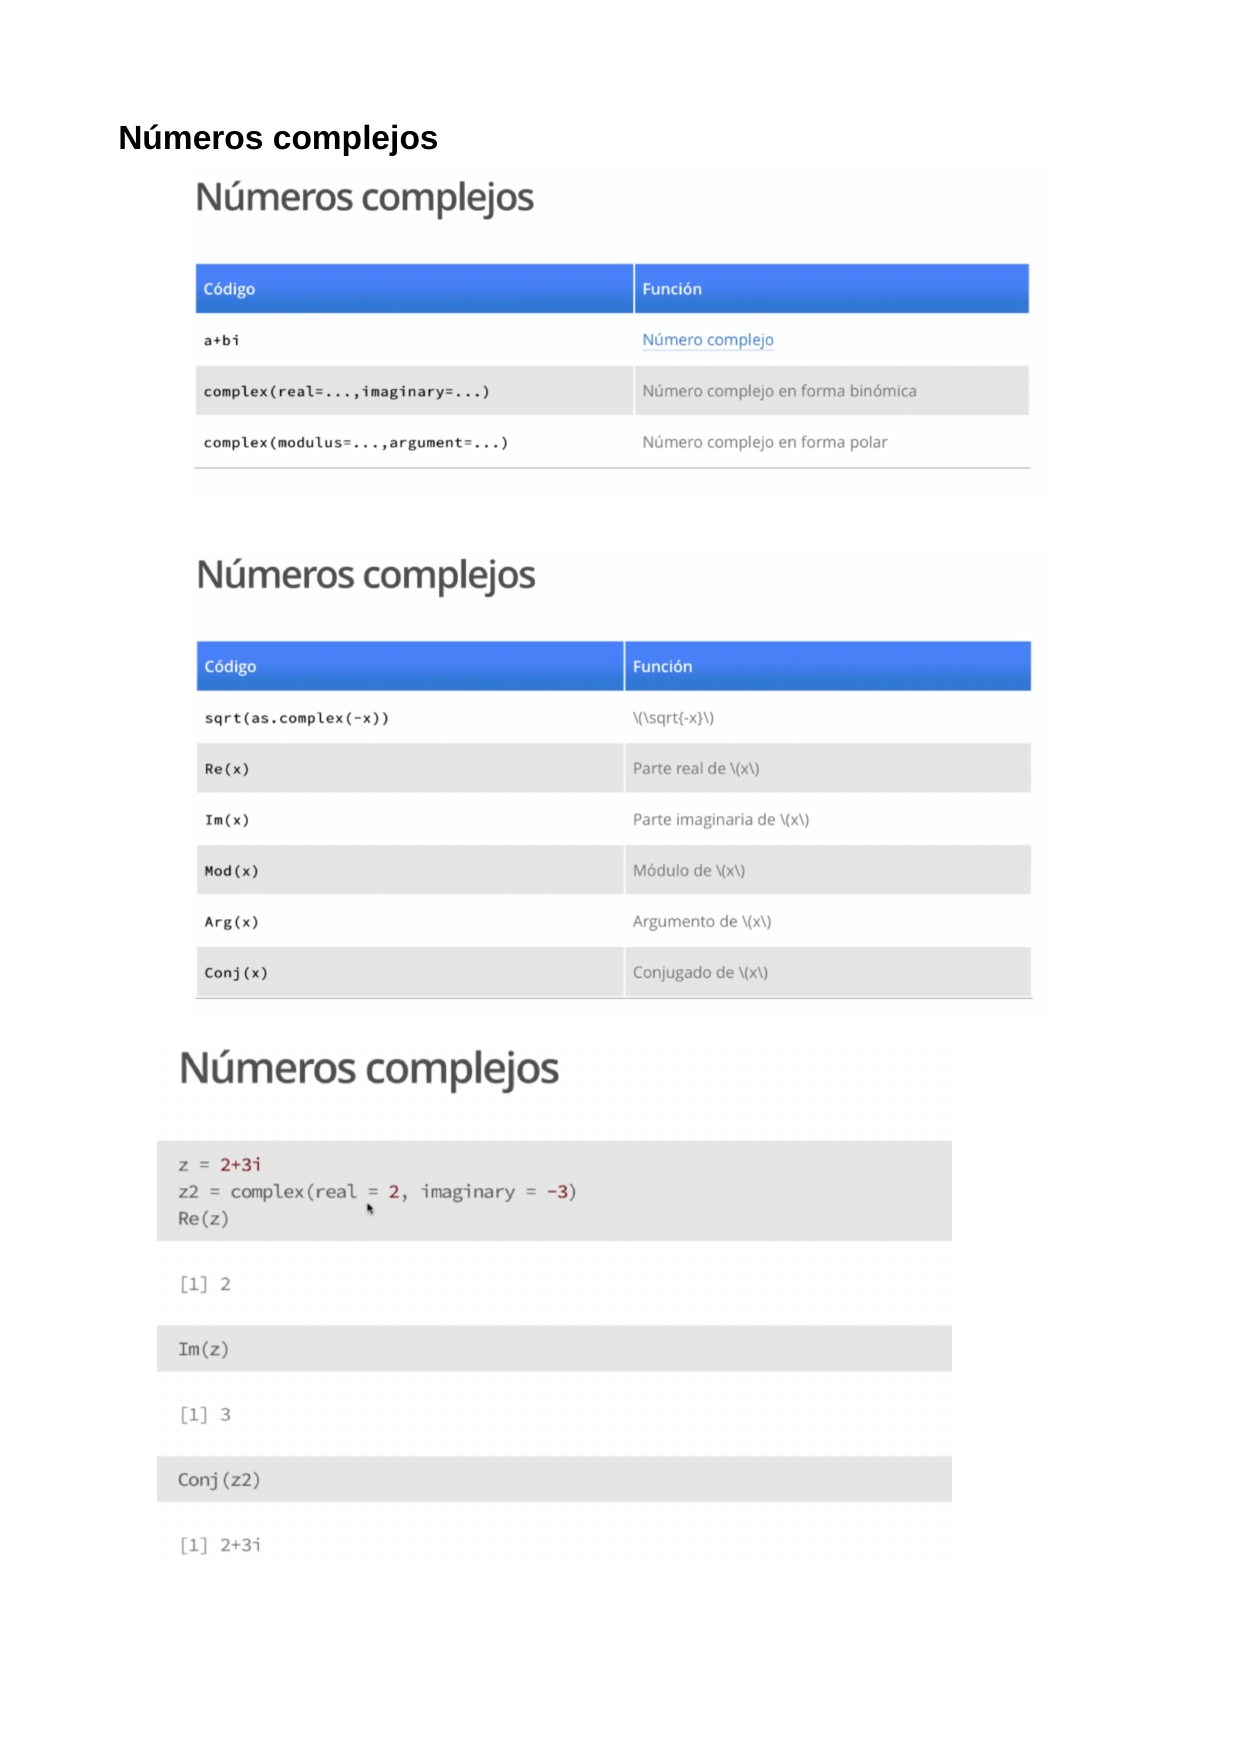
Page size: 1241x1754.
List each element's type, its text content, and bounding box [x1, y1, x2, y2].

subtitle Números complejos [118, 118, 1122, 157]
picture [185, 547, 1055, 1016]
picture [188, 169, 1052, 496]
picture [157, 1032, 952, 1565]
